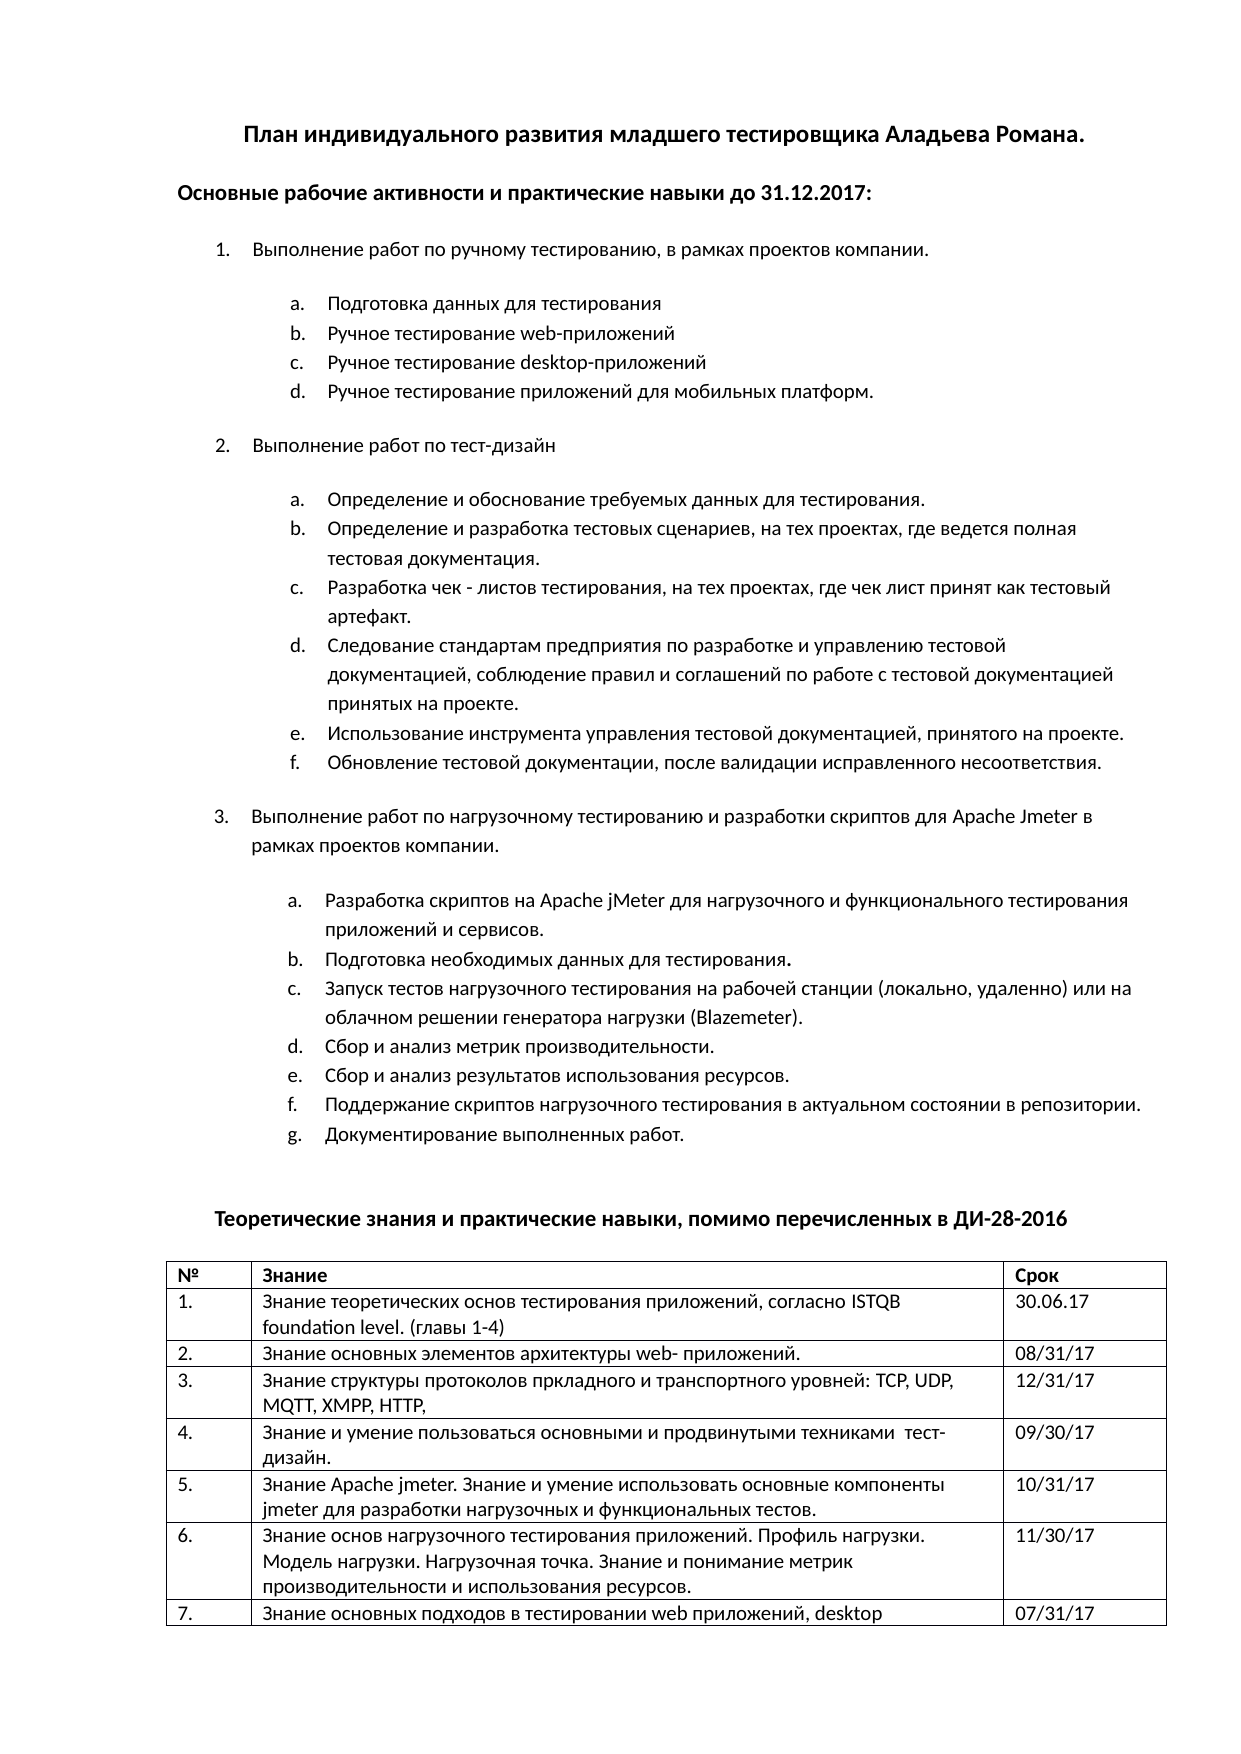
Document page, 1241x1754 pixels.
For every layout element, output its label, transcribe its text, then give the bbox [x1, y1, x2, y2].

list Подготовка необходимых данных для тестирования. [287, 946, 1152, 971]
list Сбор и анализ метрик производительности. [287, 1033, 1152, 1059]
table_cell 31.10.17 [1004, 1471, 1166, 1522]
table_cell Знание Apache jmeter. Знание и умение использовать основные компоненты jmeter для разработки нагрузочных и функциональных тестов. [252, 1471, 1003, 1522]
list Выполнение работ по тест-дизайн [215, 432, 1152, 458]
list Выполнение работ по ручному тестированию, в рамках проектов компании. [215, 236, 1152, 261]
text План индивидуального развития младшего тестировщика Аладьева Романа. [177, 118, 1152, 149]
table_cell Знание основных подходов в тестировании web приложений, desktop [252, 1600, 1003, 1625]
table_cell 31.07.17 [1004, 1600, 1166, 1625]
table_cell 31.08.17 [1004, 1341, 1166, 1366]
table_cell 2. [167, 1341, 251, 1366]
table_cell 4. [167, 1419, 251, 1470]
table_header № [167, 1262, 251, 1288]
list Документирование выполненных работ. [287, 1121, 1152, 1146]
table_header Срок [1004, 1262, 1166, 1288]
list Использование инструмента управления тестовой документацией, принятого на проекте. [290, 720, 1152, 745]
table_cell Знание структуры протоколов пркладного и транспортного уровней: TCP, UDP, MQTT, XMPP, HTTP, [252, 1367, 1003, 1418]
table_cell 30.06.17 [1004, 1289, 1166, 1339]
table_header Знание [252, 1262, 1003, 1288]
table_cell Знание основных элементов архитектуры web- приложений. [252, 1341, 1003, 1366]
list Запуск тестов нагрузочного тестирования на рабочей станции (локально, удаленно) или на облачном решении генератора нагрузки (Blazemeter). [287, 975, 1152, 1029]
list Следование стандартам предприятия по разработке и управлению тестовой документацией, соблюдение правил и соглашений по работе с тестовой документацией принятых на проекте. [290, 632, 1152, 716]
table_cell 30.11.17 [1004, 1523, 1166, 1599]
table_cell 7. [167, 1600, 251, 1625]
table_cell Знание и умение пользоваться основными и продвинутыми техниками тест-дизайн. [252, 1419, 1003, 1470]
table_cell 3. [167, 1367, 251, 1418]
list Подготовка данных для тестирования [290, 291, 1152, 316]
list Разработка скриптов на Apache jMeter для нагрузочного и функционального тестирования приложений и сервисов. [287, 887, 1152, 942]
list Обновление тестовой документации, после валидации исправленного несоответствия. [290, 749, 1152, 774]
list Ручное тестирование приложений для мобильных платформ. [290, 378, 1152, 403]
text Основные рабочие активности и практические навыки до 31.12.2017: [177, 178, 1152, 206]
list Сбор и анализ результатов использования ресурсов. [287, 1062, 1152, 1088]
table_cell Знание основ нагрузочного тестирования приложений. Профиль нагрузки. Модель нагрузки. Нагрузочная точка. Знание и понимание метрик производительности и использования ресурсов. [252, 1523, 1003, 1599]
table_cell 30.09.17 [1004, 1419, 1166, 1470]
list Ручное тестирование desktop-приложений [290, 349, 1152, 374]
table_cell 6. [167, 1523, 251, 1599]
table_cell 5. [167, 1471, 251, 1522]
table_cell 31.12.17 [1004, 1367, 1166, 1418]
text Теоретические знания и практические навыки, помимо перечисленных в ДИ-28-2016 [214, 1204, 1152, 1232]
list Определение и разработка тестовых сценариев, на тех проектах, где ведется полная тестовая документация. [290, 516, 1152, 570]
list Поддержание скриптов нагрузочного тестирования в актуальном состоянии в репозитории. [287, 1092, 1152, 1117]
list Выполнение работ по нагрузочному тестированию и разработки скриптов для Apache Jmeter в рамках проектов компании. [213, 803, 1152, 858]
table_cell 1. [167, 1289, 251, 1339]
table_cell Знание теоретических основ тестирования приложений, согласно ISTQB foundation level. (главы 1-4) [252, 1289, 1003, 1339]
list Ручное тестирование web-приложений [290, 320, 1152, 345]
list Разработка чек - листов тестирования, на тех проектах, где чек лист принят как тестовый артефакт. [290, 574, 1152, 628]
list Определение и обоснование требуемых данных для тестирования. [290, 486, 1152, 512]
